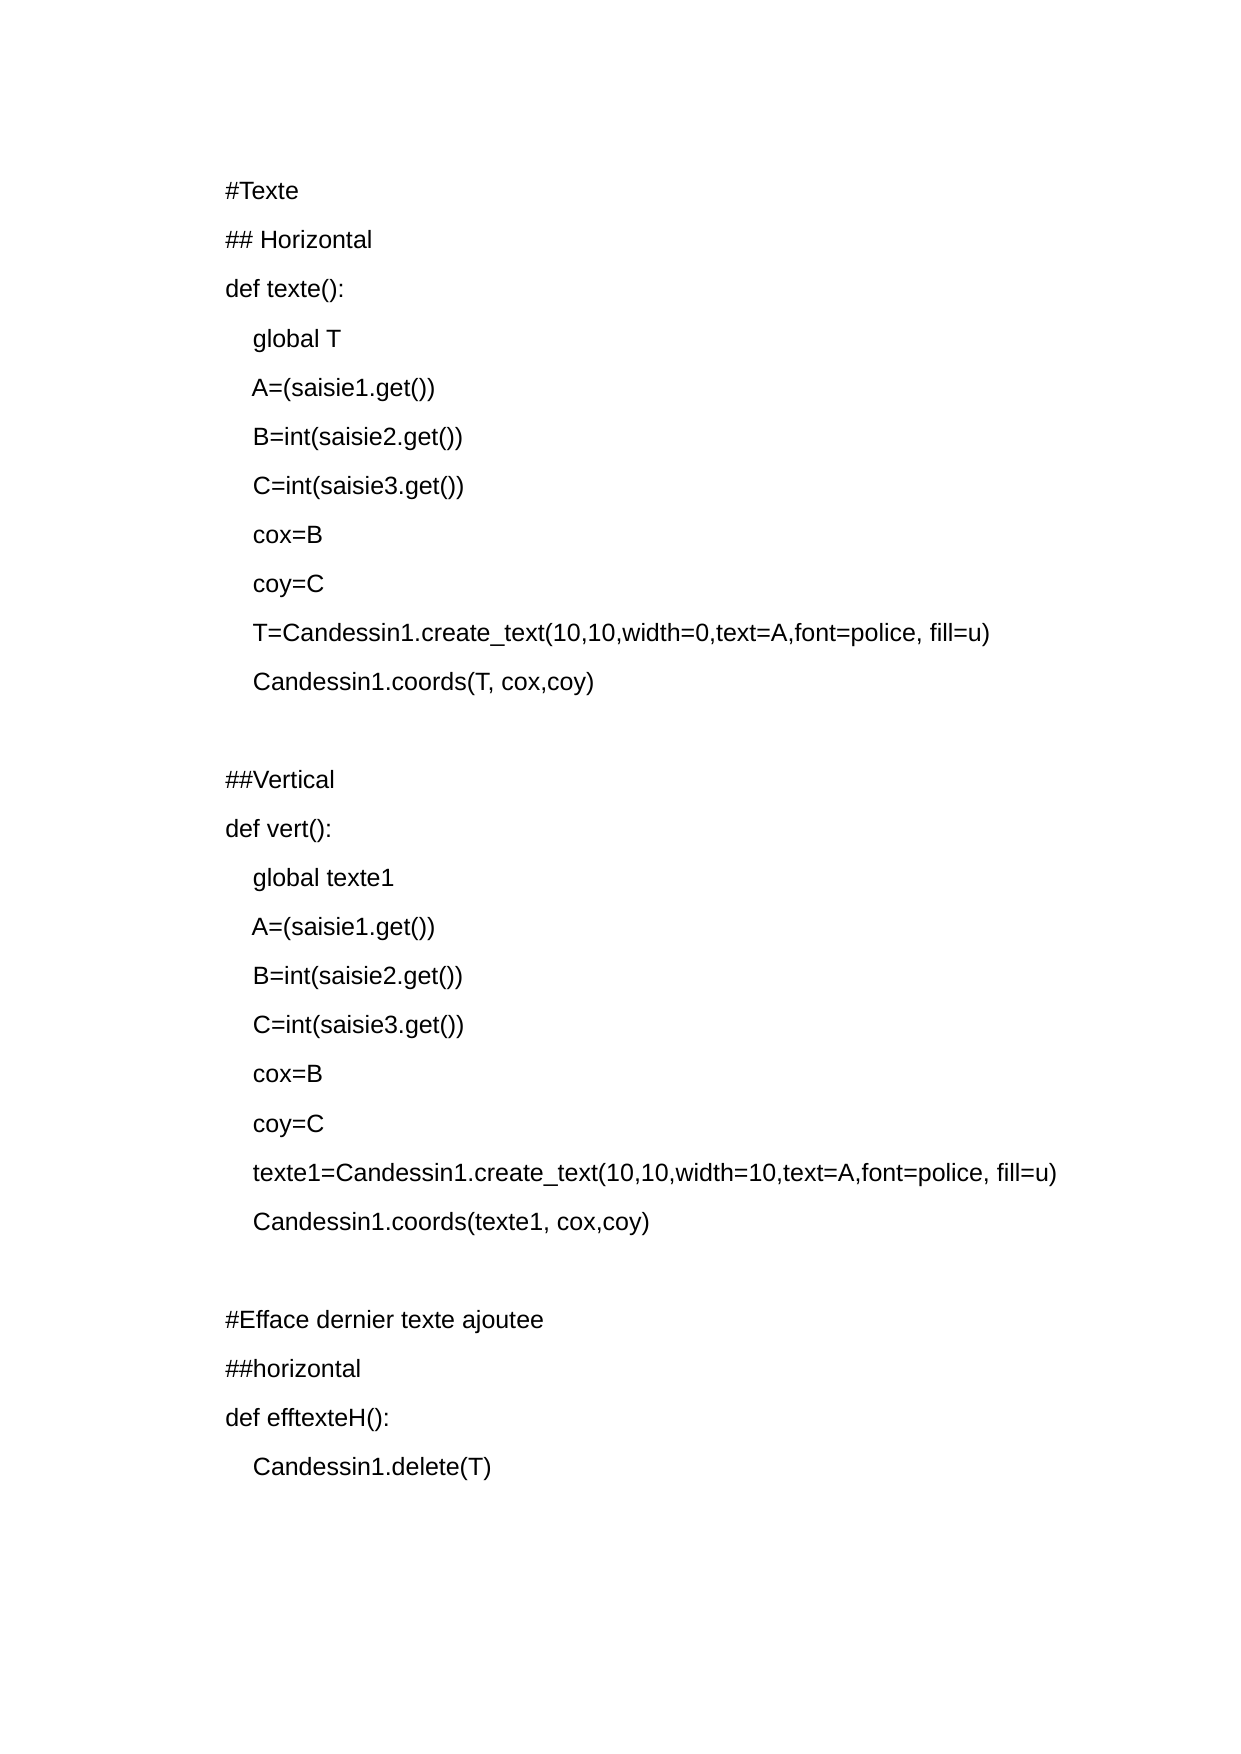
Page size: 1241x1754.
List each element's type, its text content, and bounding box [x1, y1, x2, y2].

text A=(saisie1.get()) [118, 912, 1122, 941]
text global texte1 [118, 863, 1122, 892]
text texte1=Candessin1.create_text(10,10,width=10,text=A,font=police, fill=u) [118, 1158, 1122, 1186]
text #Efface dernier texte ajoutee [118, 1305, 1122, 1333]
text C=int(saisie3.get()) [118, 471, 1122, 499]
text cox=B [118, 1059, 1122, 1088]
text Candessin1.coords(texte1, cox,coy) [118, 1207, 1122, 1235]
text Candessin1.coords(T, cox,coy) [118, 667, 1122, 696]
text C=int(saisie3.get()) [118, 1010, 1122, 1039]
text B=int(saisie2.get()) [118, 422, 1122, 450]
text B=int(saisie2.get()) [118, 961, 1122, 990]
text ## Horizontal [118, 225, 1122, 254]
text global T [118, 323, 1122, 352]
text def vert(): [118, 814, 1122, 843]
text Candessin1.delete(T) [118, 1452, 1122, 1481]
text T=Candessin1.create_text(10,10,width=0,text=A,font=police, fill=u) [118, 618, 1122, 647]
text ##Vertical [118, 765, 1122, 794]
text def efftexteH(): [118, 1403, 1122, 1432]
text ##horizontal [118, 1354, 1122, 1383]
text def texte(): [118, 274, 1122, 303]
text coy=C [118, 569, 1122, 598]
text A=(saisie1.get()) [118, 373, 1122, 401]
text coy=C [118, 1108, 1122, 1137]
text #Texte [118, 176, 1122, 205]
text cox=B [118, 520, 1122, 548]
